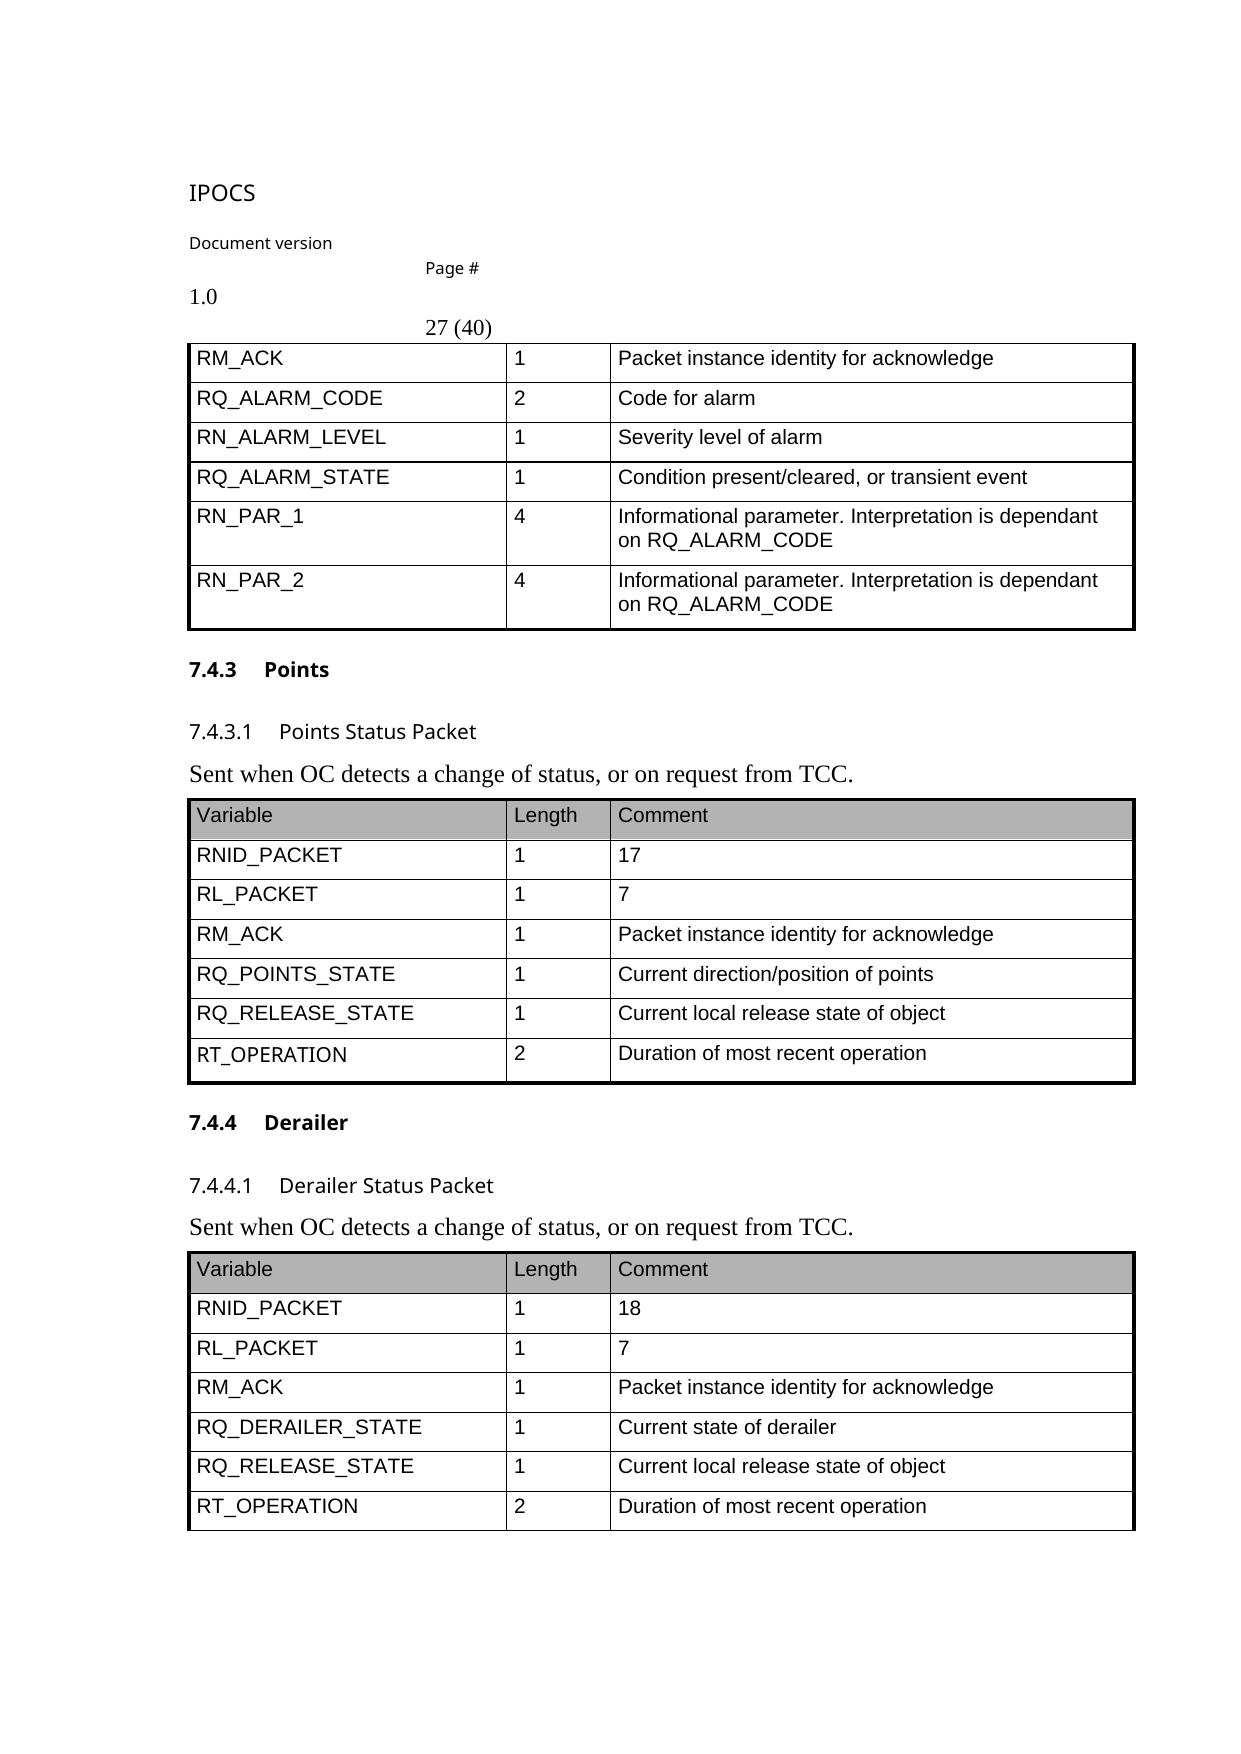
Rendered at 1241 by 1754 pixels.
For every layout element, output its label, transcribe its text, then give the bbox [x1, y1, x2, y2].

table_cell 1 [507, 423, 610, 461]
table_cell RM_ACK [191, 344, 506, 382]
table_cell 1 [507, 1413, 610, 1451]
table_cell RN_PAR_1 [191, 502, 506, 564]
table_cell Current state of derailer [611, 1413, 1132, 1451]
table_cell 1 [507, 1294, 610, 1332]
table_cell Informational parameter. Interpretation is dependant on RQ_ALARM_CODE [611, 502, 1132, 564]
table_cell RM_ACK [191, 1373, 506, 1412]
table_cell Duration of most recent operation [611, 1492, 1132, 1530]
table_cell Current local release state of object [611, 1452, 1132, 1491]
table_cell RT_OPERATION [191, 1039, 506, 1081]
table_cell 17 [611, 841, 1132, 879]
table_cell Current direction/position of points [611, 959, 1132, 998]
subtitle Points [189, 652, 1122, 683]
table_cell 1 [507, 999, 610, 1037]
table_cell RQ_ALARM_STATE [191, 463, 506, 501]
table_cell RM_ACK [191, 920, 506, 958]
table_cell RQ_RELEASE_STATE [191, 1452, 506, 1491]
table_cell 2 [507, 1039, 610, 1081]
table_cell Informational parameter. Interpretation is dependant on RQ_ALARM_CODE [611, 566, 1132, 628]
table_cell 1 [507, 1334, 610, 1372]
subtitle Points Status Packet [189, 714, 1122, 746]
table_cell 1 [507, 1373, 610, 1412]
table_cell 4 [507, 566, 610, 628]
table_cell Current local release state of object [611, 999, 1132, 1037]
table_header Length [507, 801, 610, 839]
table_cell 1 [507, 463, 610, 501]
table_header Variable [191, 1254, 506, 1293]
table_cell Severity level of alarm [611, 423, 1132, 461]
table_cell 4 [507, 502, 610, 564]
text Sent when OC detects a change of status, or on request from TCC. [189, 1209, 1122, 1241]
table_cell 1 [507, 344, 610, 382]
table_header Length [507, 1254, 610, 1293]
table_cell Duration of most recent operation [611, 1039, 1132, 1081]
table_cell RNID_PACKET [191, 841, 506, 879]
table_cell 1 [507, 959, 610, 998]
table_header Comment [611, 1254, 1132, 1293]
table_cell RN_ALARM_LEVEL [191, 423, 506, 461]
table_cell RT_OPERATION [191, 1492, 506, 1530]
table_header Variable [191, 801, 506, 839]
table_cell 7 [611, 1334, 1132, 1372]
table_cell RL_PACKET [191, 880, 506, 919]
subtitle Derailer Status Packet [189, 1168, 1122, 1199]
table_cell Condition present/cleared, or transient event [611, 463, 1132, 501]
table_cell Packet instance identity for acknowledge [611, 1373, 1132, 1412]
table_cell 1 [507, 880, 610, 919]
table_cell 2 [507, 1492, 610, 1530]
table_cell RQ_RELEASE_STATE [191, 999, 506, 1037]
table_cell Packet instance identity for acknowledge [611, 920, 1132, 958]
table_cell RL_PACKET [191, 1334, 506, 1372]
table_cell 1 [507, 841, 610, 879]
table_cell 2 [507, 383, 610, 422]
table_cell 18 [611, 1294, 1132, 1332]
table_cell RQ_DERAILER_STATE [191, 1413, 506, 1451]
table_cell Packet instance identity for acknowledge [611, 344, 1132, 382]
table_cell 1 [507, 1452, 610, 1491]
subtitle Derailer [189, 1105, 1122, 1137]
table_cell 1 [507, 920, 610, 958]
table_cell RQ_POINTS_STATE [191, 959, 506, 998]
table_cell RQ_ALARM_CODE [191, 383, 506, 422]
table_cell 7 [611, 880, 1132, 919]
text Sent when OC detects a change of status, or on request from TCC. [189, 756, 1122, 787]
table_cell RNID_PACKET [191, 1294, 506, 1332]
table_cell Code for alarm [611, 383, 1132, 422]
table_cell RN_PAR_2 [191, 566, 506, 628]
table_header Comment [611, 801, 1132, 839]
